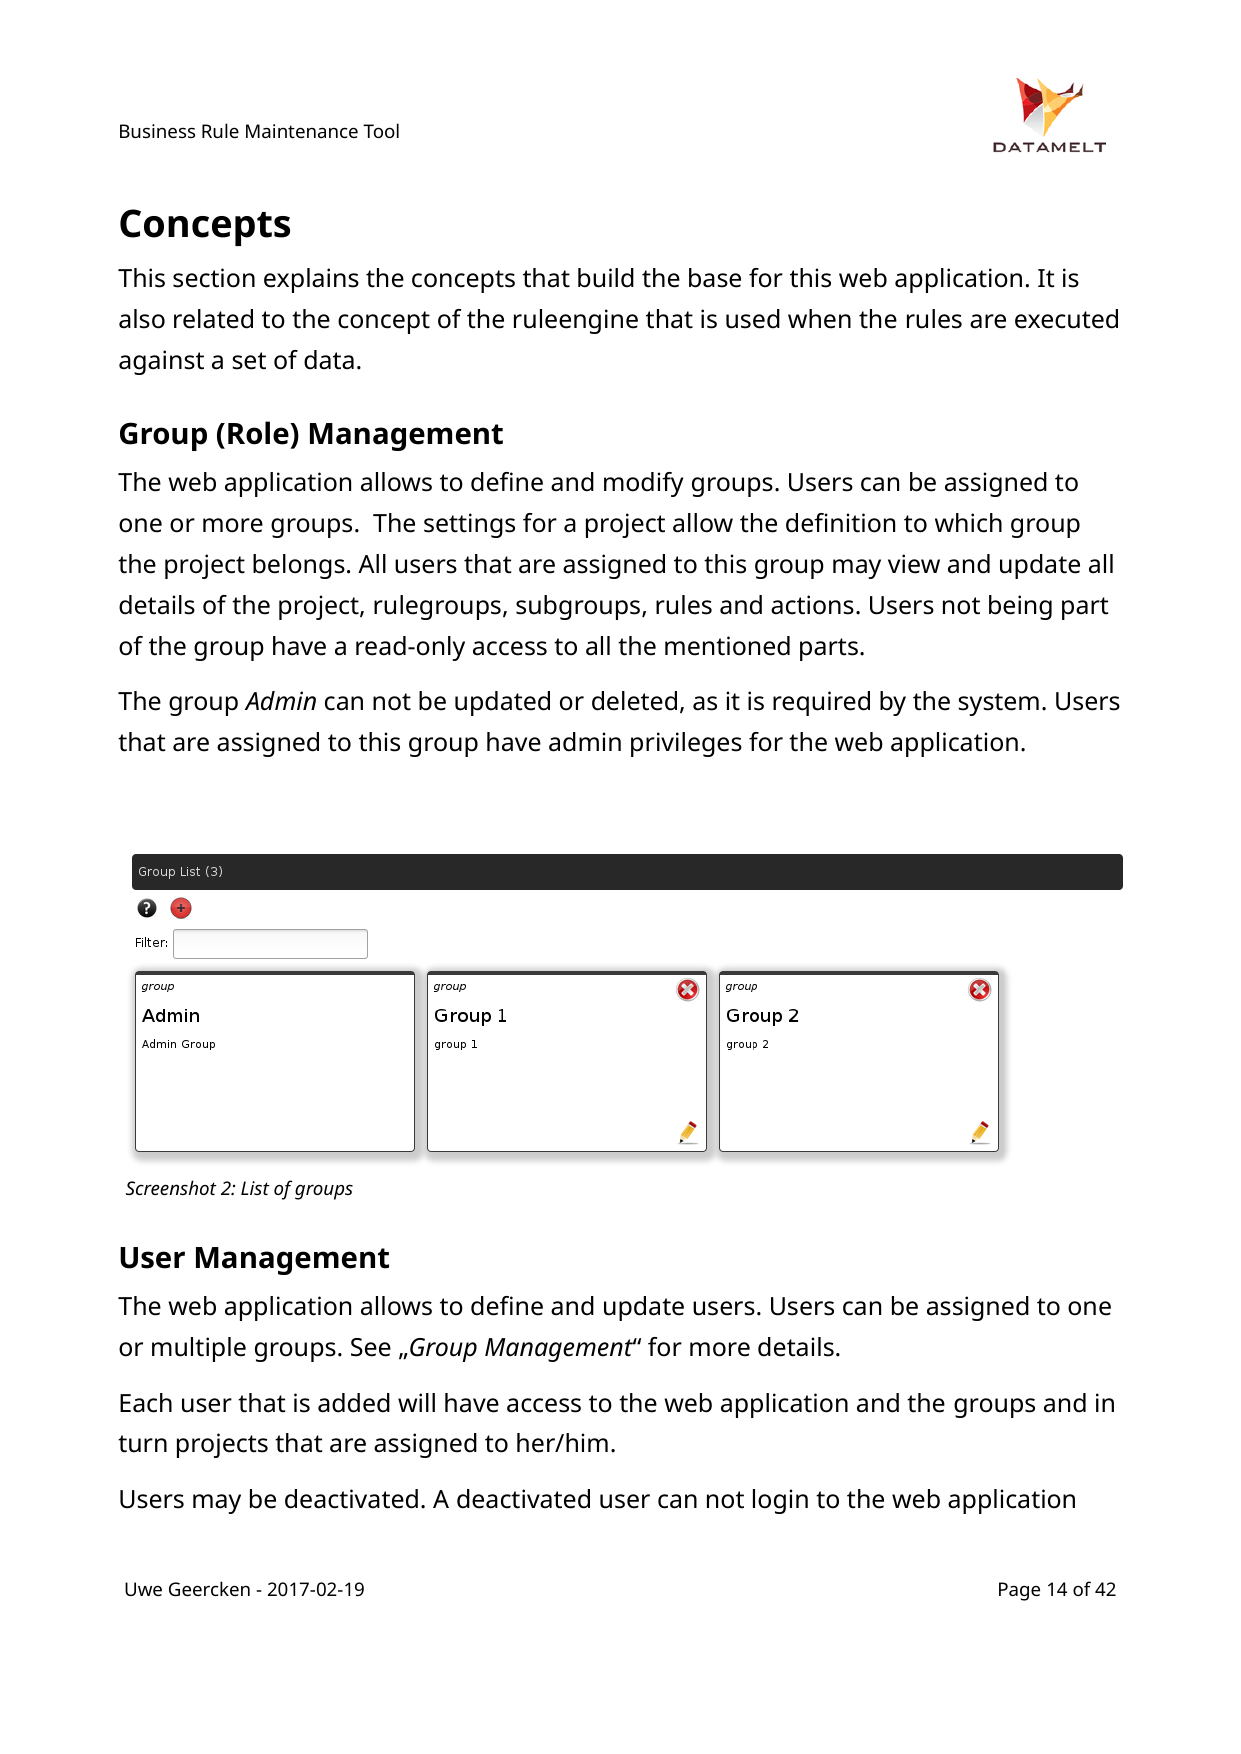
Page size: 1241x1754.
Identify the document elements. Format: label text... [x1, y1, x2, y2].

text Screenshot 2: List of groups [125, 1176, 1129, 1201]
text This section explains the concepts that build the base for this web application. It is also related to the concept of the ruleengine that is used when the rules are executed against a set of data. [118, 261, 1122, 377]
text The web application allows to define and modify groups. Users can be assigned to one or more groups. The settings for a project allow the definition to which group the project belongs. All users that are assigned to this group may view and update all details of the project, rulegroups, subgroups, rules and actions. Users not being part of the group have a read-only access to all the mentioned parts. [118, 465, 1122, 662]
text The web application allows to define and update users. Users can be assigned to one or multiple groups. See „Group Management“ for more details. [118, 1289, 1122, 1364]
text Each user that is added will have access to the web application and the groups and in turn projects that are assigned to her/him. [118, 1385, 1122, 1460]
text The group Admin can not be updated or deleted, as it is required by the system. Users that are assigned to this group have admin privileges for the web application. [118, 684, 1122, 759]
subtitle User Management [118, 795, 1129, 1277]
picture [992, 69, 1107, 160]
text [125, 836, 1129, 846]
picture [125, 846, 1130, 1176]
subtitle Concepts [118, 197, 1122, 248]
subtitle Group (Role) Management [118, 413, 1122, 453]
text Users may be deactivated. A deactivated user can not login to the web application [118, 1482, 1122, 1516]
